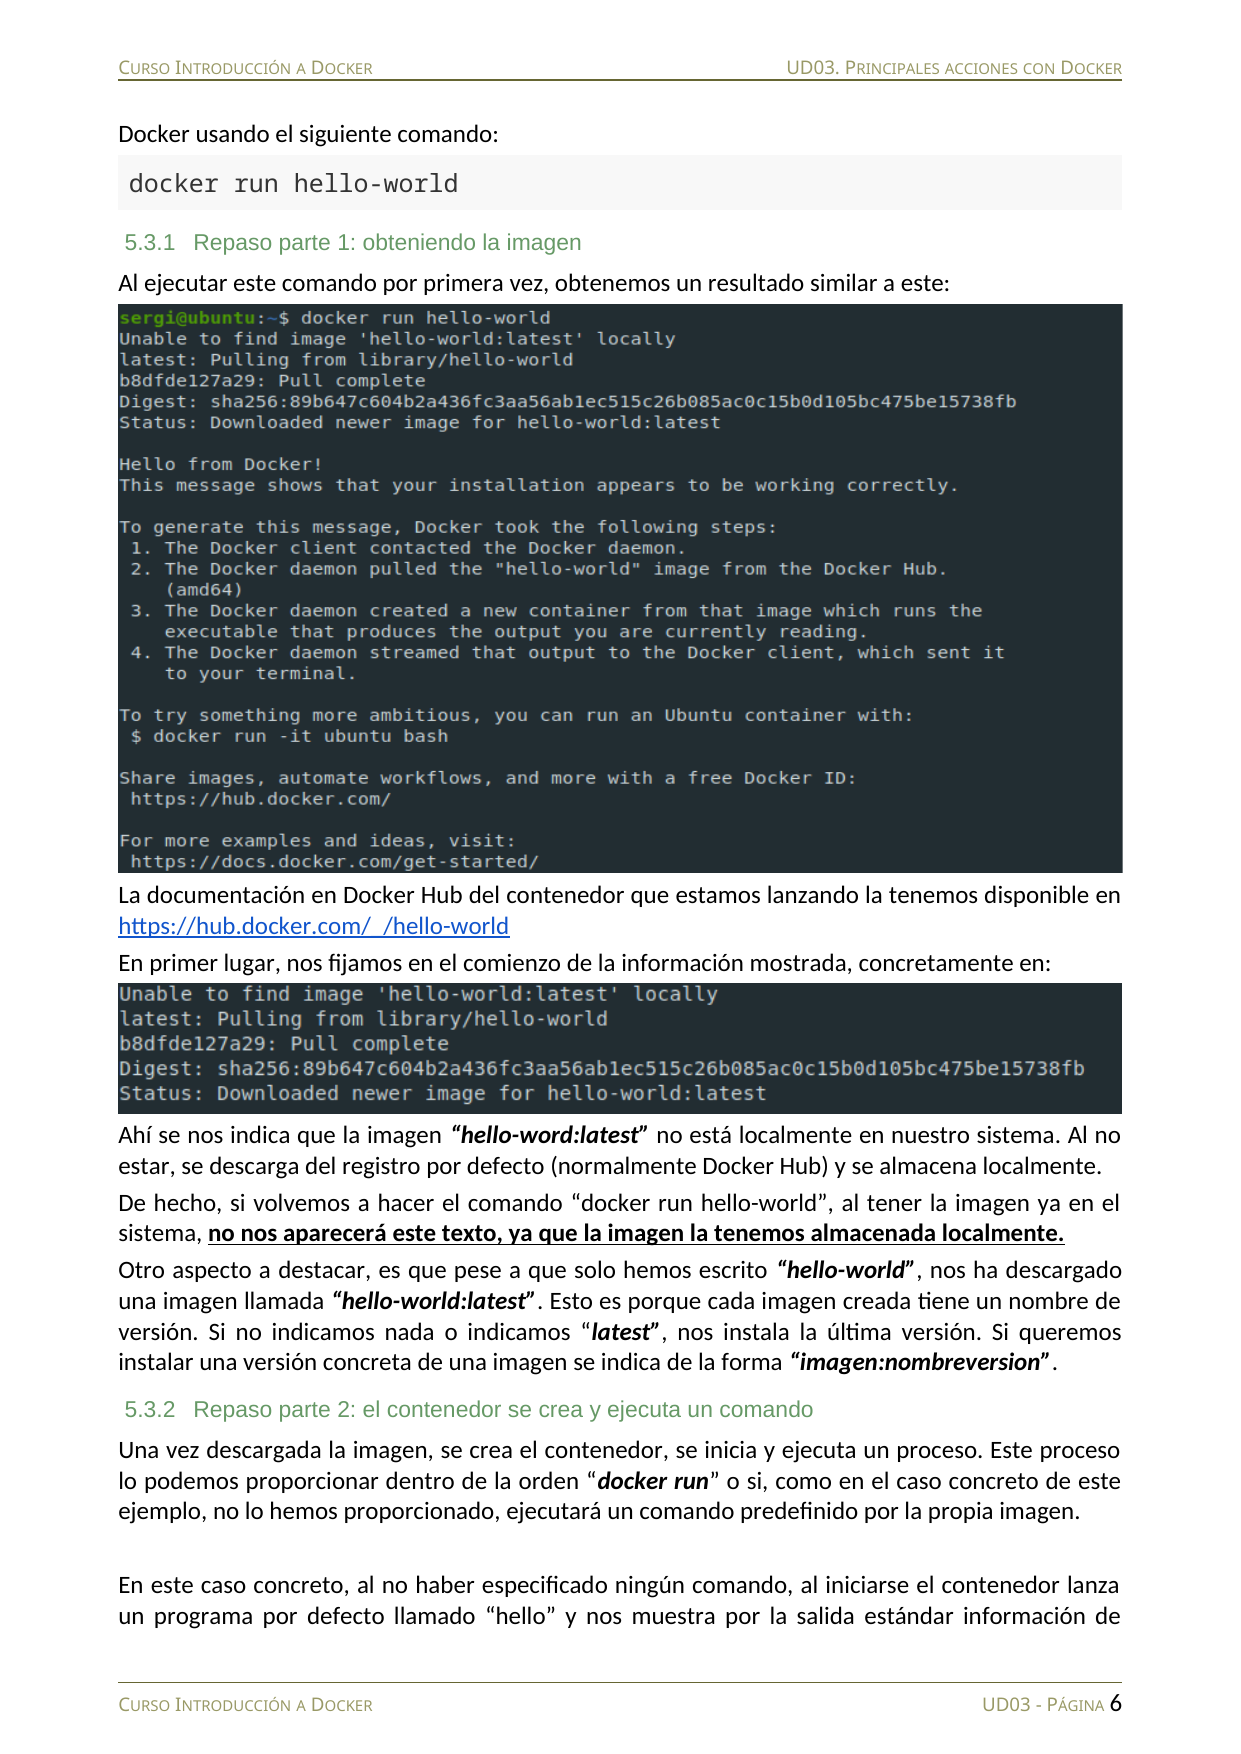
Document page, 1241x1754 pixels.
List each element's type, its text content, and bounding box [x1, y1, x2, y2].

text En primer lugar, nos fijamos en el comienzo de la información mostrada, concretamente en: [118, 947, 1122, 977]
text Al ejecutar este comando por primera vez, obtenemos un resultado similar a este: [118, 267, 1122, 298]
text Otro aspecto a destacar, es que pese a que solo hemos escrito “hello-world”, nos ha descargado una imagen llamada “hello-world:latest”. Esto es porque cada imagen creada tiene un nombre de versión. Si no indicamos nada o indicamos “latest”, nos instala la última versión. Si queremos instalar una versión concreta de una imagen se indica de la forma “imagen:nombreversion”. [118, 1254, 1122, 1377]
text Ahí se nos indica que la imagen “hello-word:latest” no está localmente en nuestro sistema. Al no estar, se descarga del registro por defecto (normalmente Docker Hub) y se almacena localmente. [118, 1119, 1122, 1181]
text Una vez descargada la imagen, se crea el contenedor, se inicia y ejecuta un proceso. Este proceso lo podemos proporcionar dentro de la orden “docker run” o si, como en el caso concreto de este ejemplo, no lo hemos proporcionado, ejecutará un comando predefinido por la propia imagen. [118, 1434, 1122, 1526]
picture [118, 983, 1122, 1114]
table_header docker run hello-world [118, 155, 1122, 210]
text Docker usando el siguiente comando: [118, 118, 1122, 148]
text La documentación en Docker Hub del contenedor que estamos lanzando la tenemos disponible en https://hub.docker.com/_/hello-world [118, 879, 1122, 941]
picture [118, 304, 1123, 873]
subtitle Repaso parte 1: obteniendo la imagen [118, 229, 1122, 255]
text De hecho, si volvemos a hacer el comando “docker run hello-world”, al tener la imagen ya en el sistema, no nos aparecerá este texto, ya que la imagen la tenemos almacenada localmente. [118, 1187, 1122, 1248]
text En este caso concreto, al no haber especificado ningún comando, al iniciarse el contenedor lanza un programa por defecto llamado “hello” y nos muestra por la salida estándar información de [118, 1569, 1122, 1630]
subtitle Repaso parte 2: el contenedor se crea y ejecuta un comando [118, 1396, 1122, 1422]
